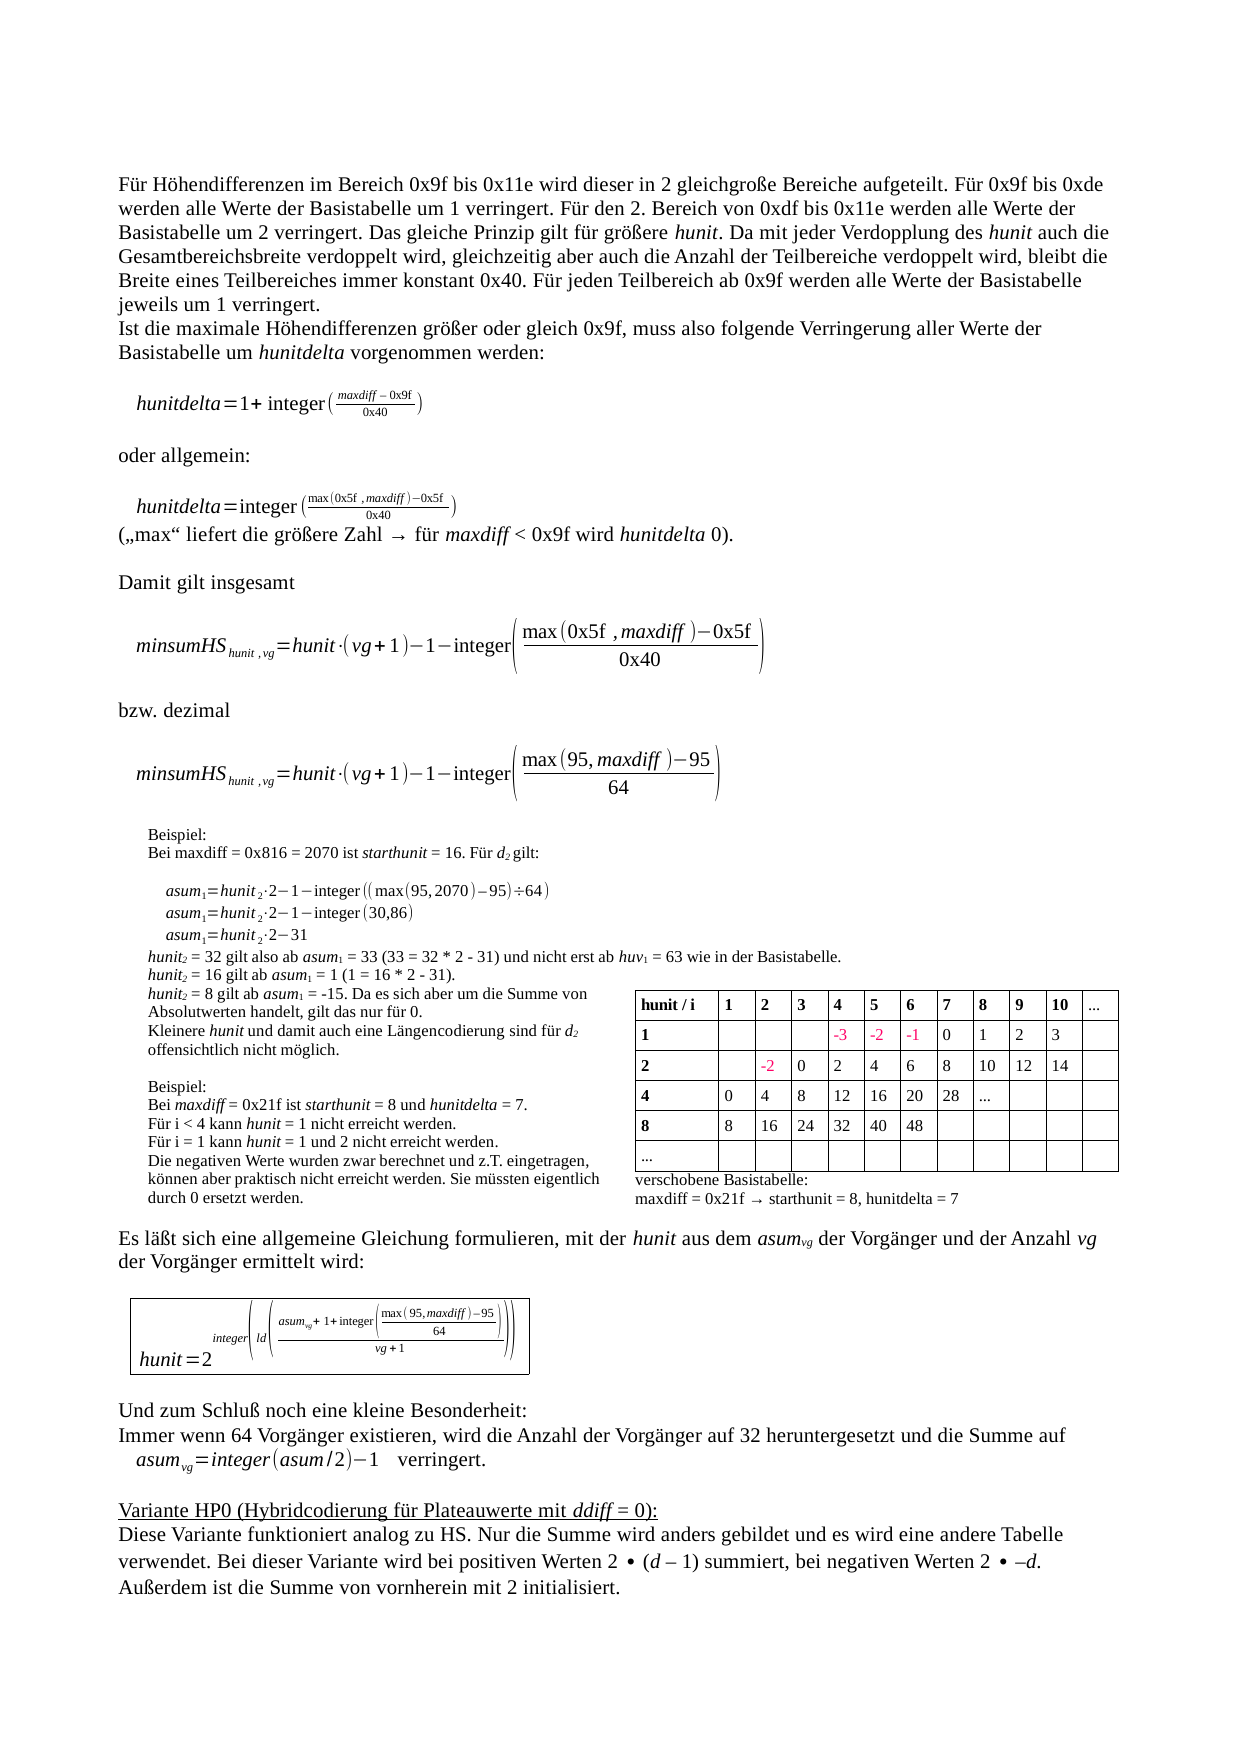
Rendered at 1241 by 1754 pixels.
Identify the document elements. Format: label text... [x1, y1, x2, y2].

table_header 6 [901, 991, 937, 1020]
table_cell [1083, 1111, 1118, 1140]
table_cell [756, 1141, 791, 1171]
table_cell [1010, 1141, 1046, 1171]
table_cell [1083, 1051, 1118, 1080]
table_header 3 [792, 991, 828, 1020]
table_cell [756, 1021, 791, 1050]
table_cell 12 [829, 1081, 864, 1110]
table_cell 4 [636, 1081, 718, 1110]
table_cell 2 [636, 1051, 718, 1080]
table_cell [1083, 1081, 1118, 1110]
table_cell [1010, 1081, 1046, 1110]
text oder allgemein: [118, 443, 1122, 467]
table_cell [865, 1141, 900, 1171]
text Bei maxdiff = 0x816 = 2070 ist starthunit = 16. Für d2 gilt: [148, 844, 1122, 862]
text Bei maxdiff = 0x21f ist starthunit = 8 und hunitdelta = 7. [148, 1096, 635, 1114]
text maxdiff = 0x21f → starthunit = 8, hunitdelta = 7 [635, 1189, 1122, 1208]
text Variante HP0 (Hybridcodierung für Plateauwerte mit ddiff = 0): [118, 1498, 1122, 1522]
table_cell 8 [719, 1111, 755, 1140]
table_cell -1 [901, 1021, 937, 1050]
table_cell [792, 1141, 828, 1171]
table_header 5 [865, 991, 900, 1020]
table_header ... [1083, 991, 1118, 1020]
text verschobene Basistabelle: [635, 1171, 1122, 1189]
table_cell [719, 1021, 755, 1050]
table_cell 1 [636, 1021, 718, 1050]
text Damit gilt insgesamt [118, 570, 1122, 594]
table_cell [719, 1051, 755, 1080]
table_cell 0 [719, 1081, 755, 1110]
text bzw. dezimal [118, 698, 1122, 722]
table_cell [1083, 1021, 1118, 1050]
table_cell [1083, 1141, 1118, 1171]
table_header 2 [756, 991, 791, 1020]
table_cell 16 [756, 1111, 791, 1140]
table_cell 0 [938, 1021, 973, 1050]
table_cell 24 [792, 1111, 828, 1140]
table_header 8 [974, 991, 1009, 1020]
table_header 7 [938, 991, 973, 1020]
table_header 10 [1047, 991, 1082, 1020]
table_cell [901, 1141, 937, 1171]
table_cell 8 [938, 1051, 973, 1080]
text hunit2 = 16 gilt ab asum1 = 1 (1 = 16 * 2 - 31). [148, 966, 1122, 984]
text Und zum Schluß noch eine kleine Besonderheit: [118, 1398, 1122, 1422]
table_cell 4 [756, 1081, 791, 1110]
text Es läßt sich eine allgemeine Gleichung formulieren, mit der hunit aus dem asumvg der Vorgänger und der Anzahl vg der Vorgänger ermittelt wird: [118, 1225, 1122, 1273]
table_cell 0 [792, 1051, 828, 1080]
table_cell ... [636, 1141, 718, 1171]
table_cell 8 [636, 1111, 718, 1140]
table_cell 2 [829, 1051, 864, 1080]
table_cell 20 [901, 1081, 937, 1110]
text hunit2 = 32 gilt also ab asum1 = 33 (33 = 32 * 2 - 31) und nicht erst ab huv1 = 63 wie in der Basistabelle. [148, 947, 1122, 966]
table_cell 40 [865, 1111, 900, 1140]
table_cell -3 [829, 1021, 864, 1050]
table_cell [829, 1141, 864, 1171]
table_cell 12 [1010, 1051, 1046, 1080]
table_cell [974, 1111, 1009, 1140]
text Für i = 1 kann hunit = 1 und 2 nicht erreicht werden. [148, 1133, 635, 1151]
table_cell [938, 1141, 973, 1171]
table_cell [719, 1141, 755, 1171]
table_cell 4 [865, 1051, 900, 1080]
text Ist die maximale Höhendifferenzen größer oder gleich 0x9f, muss also folgende Verringerung aller Werte der Basistabelle um hunitdelta vorgenommen werden: [118, 316, 1122, 364]
table_cell -2 [756, 1051, 791, 1080]
table_cell [1047, 1141, 1082, 1171]
table_cell 6 [901, 1051, 937, 1080]
text Für i < 4 kann hunit = 1 nicht erreicht werden. [148, 1114, 635, 1133]
table_cell 1 [974, 1021, 1009, 1050]
text Kleinere hunit und damit auch eine Längencodierung sind für d2 offensichtlich nicht möglich. [148, 1021, 635, 1058]
table_cell [974, 1141, 1009, 1171]
table_cell 8 [792, 1081, 828, 1110]
text Beispiel: [148, 825, 1122, 844]
table_cell 10 [974, 1051, 1009, 1080]
table_header 9 [1010, 991, 1046, 1020]
table_cell [1047, 1111, 1082, 1140]
table_header 4 [829, 991, 864, 1020]
table_cell [792, 1021, 828, 1050]
table_cell ... [974, 1081, 1009, 1110]
table_cell 3 [1047, 1021, 1082, 1050]
table_cell 48 [901, 1111, 937, 1140]
text Diese Variante funktioniert analog zu HS. Nur die Summe wird anders gebildet und es wird eine andere Tabelle verwendet. Bei dieser Variante wird bei positiven Werten 2 ∙ (d – 1) summiert, bei negativen Werten 2 ∙ –d. Außerdem ist die Summe von vornherein mit 2 initialisiert. [118, 1522, 1122, 1599]
text („max“ liefert die größere Zahl → für maxdiff < 0x9f wird hunitdelta 0). [118, 522, 1122, 546]
table_cell 2 [1010, 1021, 1046, 1050]
text Die negativen Werte wurden zwar berechnet und z.T. eingetragen, können aber praktisch nicht erreicht werden. Sie müssten eigentlich durch 0 ersetzt werden. [148, 1151, 635, 1207]
table_cell 32 [829, 1111, 864, 1140]
text Beispiel: [148, 1077, 635, 1096]
text Für Höhendifferenzen im Bereich 0x9f bis 0x11e wird dieser in 2 gleichgroße Bereiche aufgeteilt. Für 0x9f bis 0xde werden alle Werte der Basistabelle um 1 verringert. Für den 2. Bereich von 0xdf bis 0x11e werden alle Werte der Basistabelle um 2 verringert. Das gleiche Prinzip gilt für größere hunit. Da mit jeder Verdopplung des hunit auch die Gesamtbereichsbreite verdoppelt wird, gleichzeitig aber auch die Anzahl der Teilbereiche verdoppelt wird, bleibt die Breite eines Teilbereiches immer konstant 0x40. Für jeden Teilbereich ab 0x9f werden alle Werte der Basistabelle jeweils um 1 verringert. [118, 172, 1122, 316]
table_header hunit / i [636, 991, 718, 1020]
table_cell 16 [865, 1081, 900, 1110]
table_cell [938, 1111, 973, 1140]
table_cell 14 [1047, 1051, 1082, 1080]
text hunit2 = 8 gilt ab asum1 = -15. Da es sich aber um die Summe von Absolutwerten handelt, gilt das nur für 0. [148, 984, 1122, 1171]
table_cell [1047, 1081, 1082, 1110]
table_cell [1010, 1111, 1046, 1140]
table_cell 28 [938, 1081, 973, 1110]
table_cell -2 [865, 1021, 900, 1050]
table_header 1 [719, 991, 755, 1020]
text Immer wenn 64 Vorgänger existieren, wird die Anzahl der Vorgänger auf 32 heruntergesetzt und die Summe auf verringert. [118, 1422, 1122, 1474]
